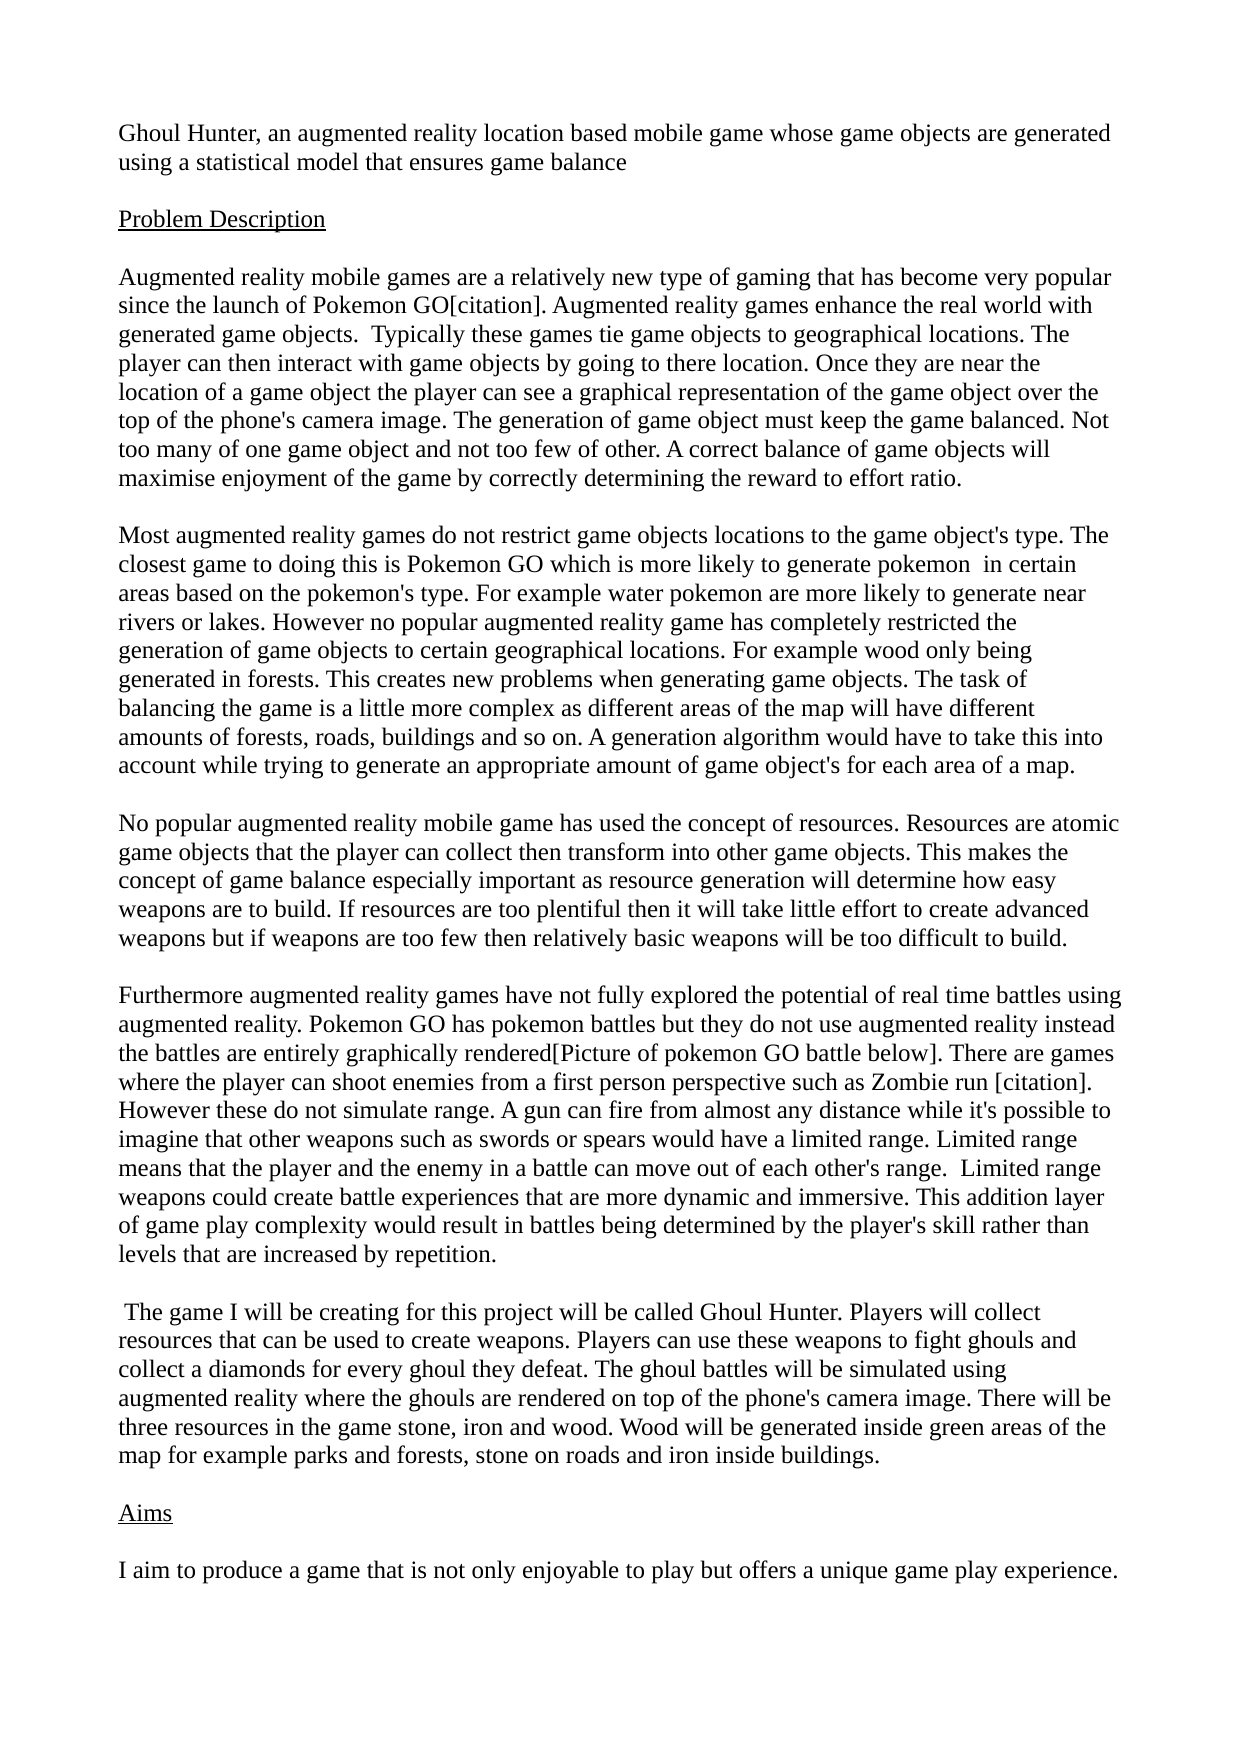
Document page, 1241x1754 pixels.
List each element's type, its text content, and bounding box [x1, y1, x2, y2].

text The game I will be creating for this project will be called Ghoul Hunter. Players will collect resources that can be used to create weapons. Players can use these weapons to fight ghouls and collect a diamonds for every ghoul they defeat. The ghoul battles will be simulated using augmented reality where the ghouls are rendered on top of the phone's camera image. There will be three resources in the game stone, iron and wood. Wood will be generated inside green areas of the map for example parks and forests, stone on roads and iron inside buildings. [118, 1297, 1122, 1469]
text Ghoul Hunter, an augmented reality location based mobile game whose game objects are generated using a statistical model that ensures game balance [118, 118, 1122, 176]
text Problem Description [118, 204, 1122, 233]
text Furthermore augmented reality games have not fully explored the potential of real time battles using augmented reality. Pokemon GO has pokemon battles but they do not use augmented reality instead the battles are entirely graphically rendered[Picture of pokemon GO battle below]. There are games where the player can shoot enemies from a first person perspective such as Zombie run [citation]. However these do not simulate range. A gun can fire from almost any distance while it's possible to imagine that other weapons such as swords or spears would have a limited range. Limited range means that the player and the enemy in a battle can move out of each other's range. Limited range weapons could create battle experiences that are more dynamic and immersive. This addition layer of game play complexity would result in battles being determined by the player's skill rather than levels that are increased by repetition. [118, 981, 1122, 1268]
text Aims [118, 1498, 1122, 1527]
text No popular augmented reality mobile game has used the concept of resources. Resources are atomic game objects that the player can collect then transform into other game objects. This makes the concept of game balance especially important as resource generation will determine how easy weapons are to build. If resources are too plentiful then it will take little effort to create advanced weapons but if weapons are too few then relatively basic weapons will be too difficult to build. [118, 808, 1122, 952]
text Augmented reality mobile games are a relatively new type of gaming that has become very popular since the launch of Pokemon GO[citation]. Augmented reality games enhance the real world with generated game objects. Typically these games tie game objects to geographical locations. The player can then interact with game objects by going to there location. Once they are near the location of a game object the player can see a graphical representation of the game object over the top of the phone's camera image. The generation of game object must keep the game balanced. Not too many of one game object and not too few of other. A correct balance of game objects will maximise enjoyment of the game by correctly determining the reward to effort ratio. [118, 262, 1122, 492]
text I aim to produce a game that is not only enjoyable to play but offers a unique game play experience. [118, 1556, 1122, 1584]
text Most augmented reality games do not restrict game objects locations to the game object's type. The closest game to doing this is Pokemon GO which is more likely to generate pokemon in certain areas based on the pokemon's type. For example water pokemon are more likely to generate near rivers or lakes. However no popular augmented reality game has completely restricted the generation of game objects to certain geographical locations. For example wood only being generated in forests. This creates new problems when generating game objects. The task of balancing the game is a little more complex as different areas of the map will have different amounts of forests, roads, buildings and so on. A generation algorithm would have to take this into account while trying to generate an appropriate amount of game object's for each area of a map. [118, 521, 1122, 779]
